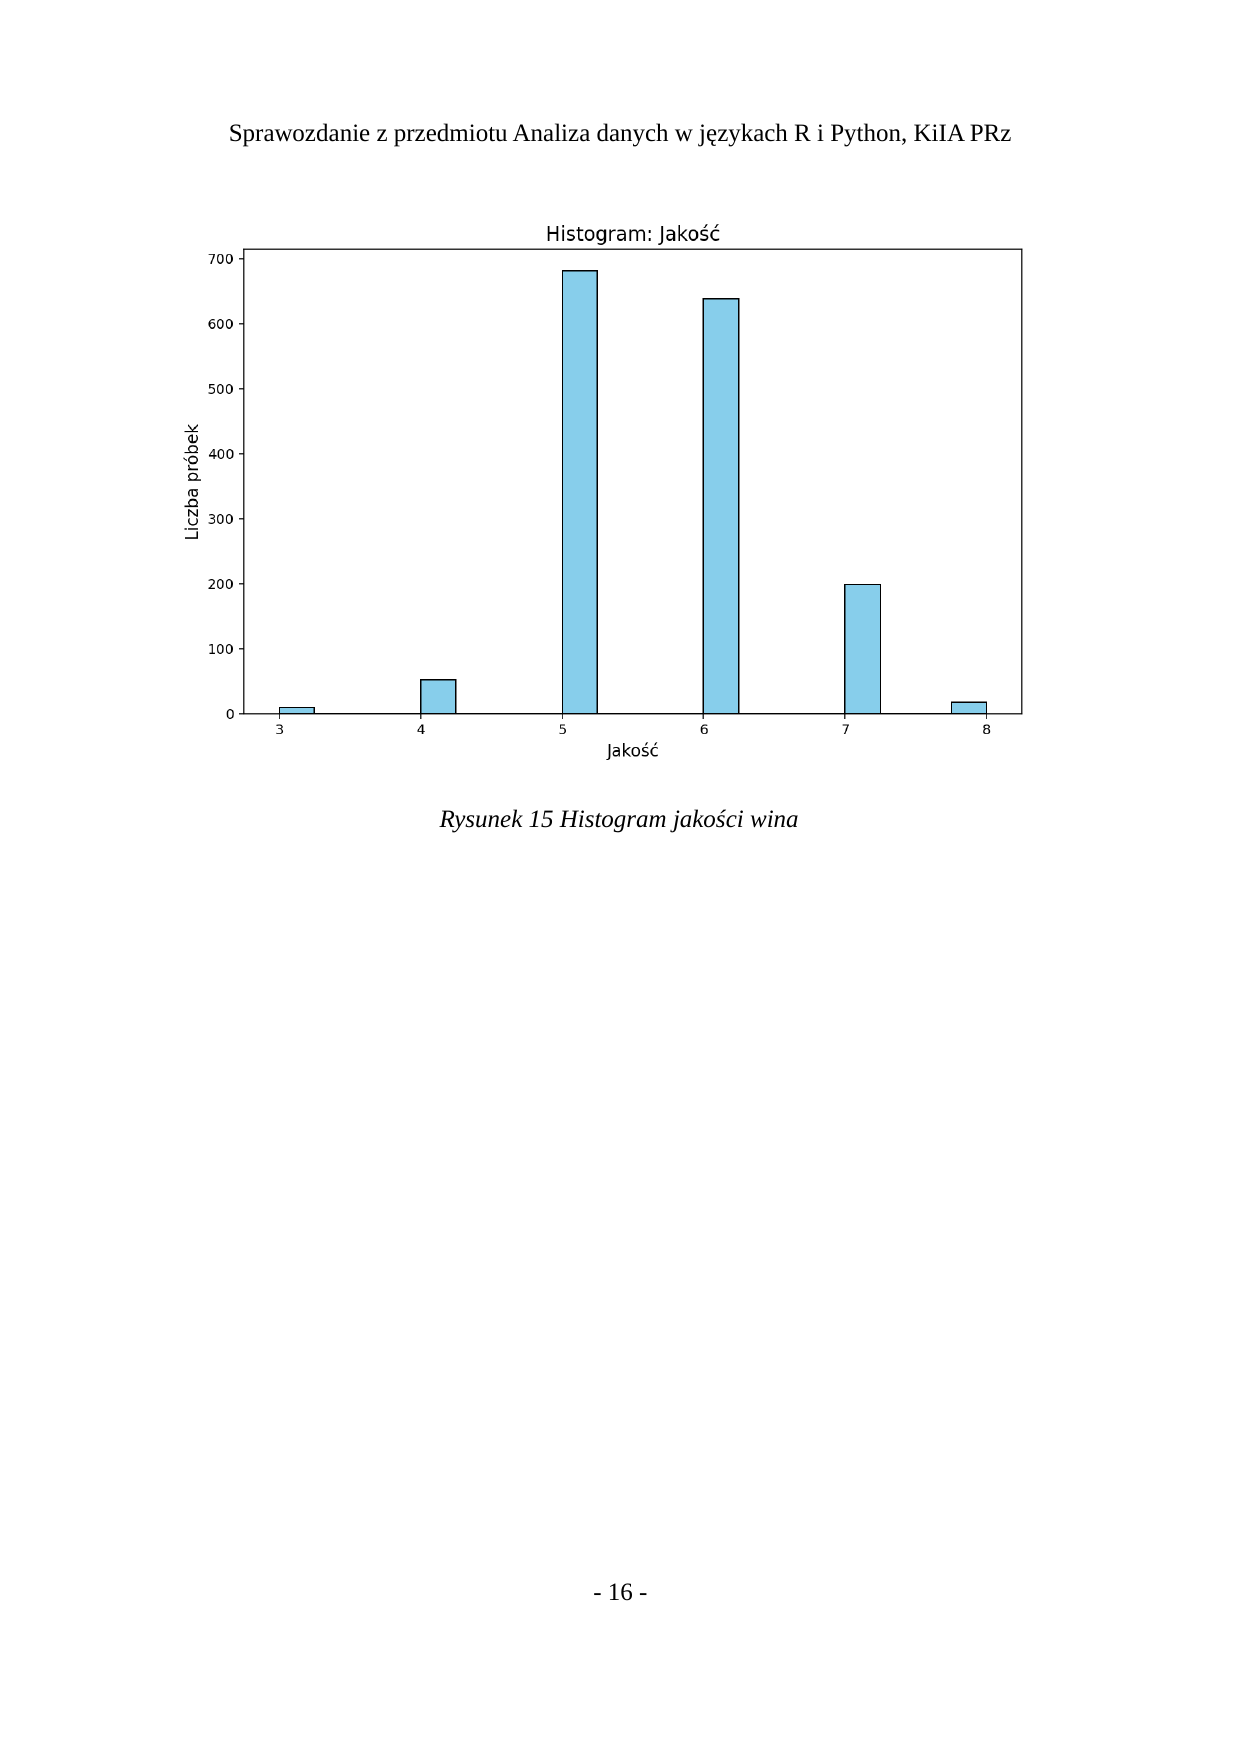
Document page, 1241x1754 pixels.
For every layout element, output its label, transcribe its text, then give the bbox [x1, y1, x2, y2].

text Rysunek 15 Histogram jakości wina [118, 804, 1122, 833]
